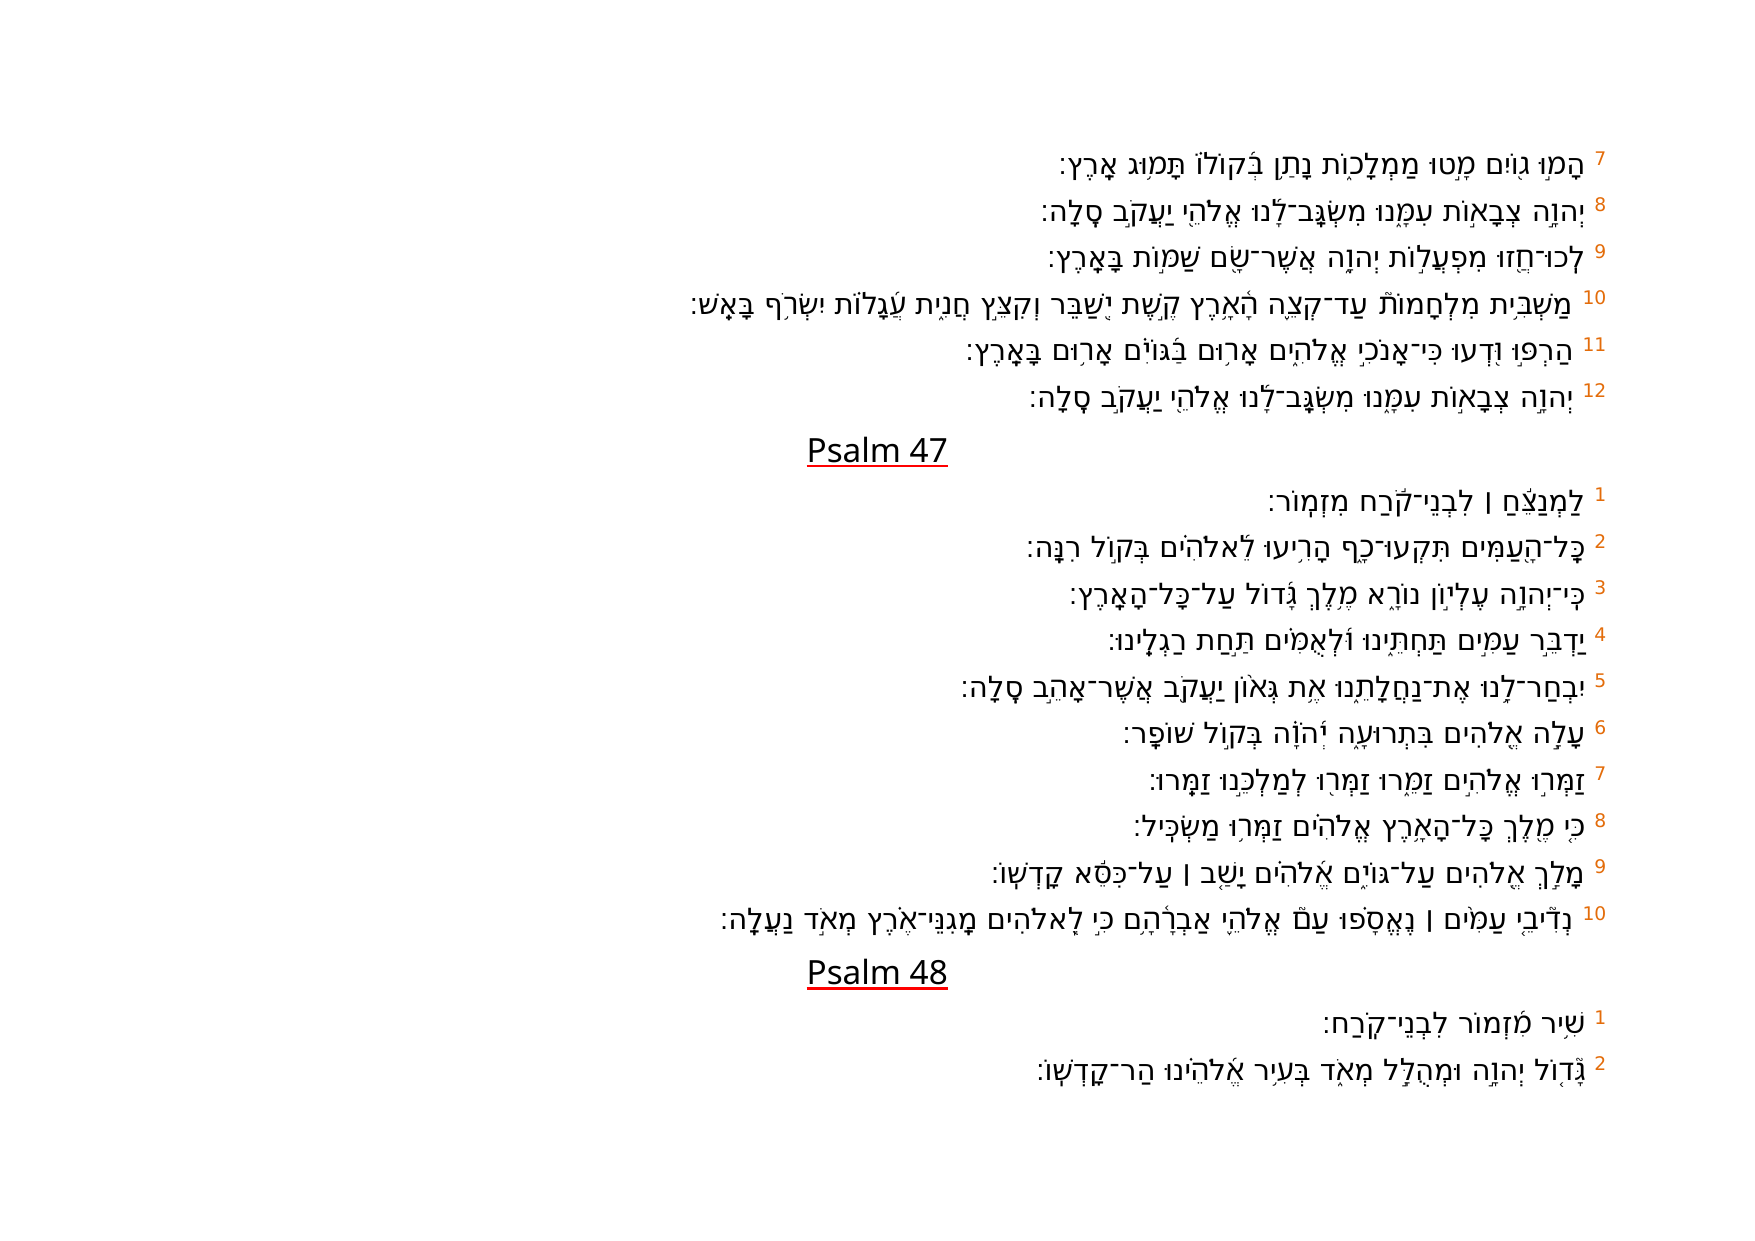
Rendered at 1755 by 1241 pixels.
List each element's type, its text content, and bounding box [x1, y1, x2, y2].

text 4 יַדְבֵּ֣ר עַמִּ֣ים תַּחְתֵּ֑ינוּ וּ֝לְאֻמִּ֗ים תַּ֣חַת רַגְלֵֽינוּ׃ ‬‬‬‬ [148, 624, 1606, 658]
text 1 שִׁ֥יר מִ֝זְמוֹר לִבְנֵי־קֹֽרַח׃ [148, 1007, 1606, 1041]
text 10 מַשְׁבִּ֥ית מִלְחָמוֹת֮ עַד־קְצֵ֢ה הָ֫אָ֥רֶץ קֶ֣שֶׁת יְ֭שַׁבֵּר וְקִצֵּ֣ץ חֲנִ֑ית עֲ֝גָל֗וֹת יִשְׂרֹ֥ף בָּאֵֽשׁ׃ ‬‬‬‬ [148, 287, 1606, 321]
text 5 יִבְחַר־לָ֥נוּ אֶת־נַחֲלָתֵ֑נוּ אֶ֥ת גְּא֨וֹן יַעֲקֹ֖ב אֲשֶׁר־אָהֵ֣ב סֶֽלָה׃ ‬‬‬‬ [148, 670, 1606, 704]
text 2 כָּֽל־הָ֭עַמִּים תִּקְעוּ־כָ֑ף הָרִ֥יעוּ לֵ֝אלֹהִ֗ים בְּק֣וֹל רִנָּֽה׃ ‬‬‬‬ [148, 531, 1606, 565]
text 6 עָלָ֣ה אֱ֭לֹהִים בִּתְרוּעָ֑ה יְ֝הֹוָ֗ה בְּק֣וֹל שׁוֹפָֽר׃ ‬‬‬‬ [148, 717, 1606, 751]
text 12 יְהוָ֣ה צְבָא֣וֹת עִמָּ֑נוּ מִשְׂגָּֽב־לָ֝נוּ אֱלֹהֵ֖י יַעֲקֹ֣ב סֶֽלָה׃ ‬‬‬‬ [148, 380, 1606, 414]
text 9 לְֽכוּ־חֲ֭זוּ מִפְעֲל֣וֹת יְהוָ֑ה אֲשֶׁר־שָׂ֖ם שַׁמּ֣וֹת בָּאָֽרֶץ׃ ‬‬‬‬ [148, 241, 1606, 274]
text 1 לַמְנַצֵּ֬חַ ׀ לִבְנֵי־קֹ֬רַח מִזְמֽוֹר׃ [148, 484, 1606, 518]
text 10 נְדִ֘יבֵ֤י עַמִּ֨ים ׀ נֶאֱסָ֗פוּ עַם֮ אֱלֹהֵ֢י אַבְרָ֫הָ֥ם כִּ֣י לֵֽ֭אלֹהִים מָֽגִנֵּי־אֶ֗רֶץ מְאֹ֣ד נַעֲלָֽה׃ ‬‬‬‬ [148, 902, 1606, 936]
text 9 מָלַ֣ךְ אֱ֭לֹהִים עַל־גּוֹיִ֑ם אֱ֝לֹהִ֗ים יָשַׁ֤ב ׀ עַל־כִּסֵּ֬א קָדְשֽׁוֹ׃ ‬‬‬‬ [148, 856, 1606, 890]
text 7 זַמְּר֣וּ אֱלֹהִ֣ים זַמֵּ֑רוּ זַמְּר֖וּ לְמַלְכֵּ֣נוּ זַמֵּֽרוּ׃ ‬‬‬‬ [148, 763, 1606, 797]
text Psalm 47 [148, 426, 1606, 472]
text 8 כִּ֤י מֶ֖לֶךְ כָּל־הָאָ֥רֶץ אֱלֹהִ֗ים זַמְּר֥וּ מַשְׂכִּֽיל׃ ‬‬‬‬ [148, 809, 1606, 843]
text 8 יְהוָ֣ה צְבָא֣וֹת עִמָּ֑נוּ מִשְׂגָּֽב־לָ֝נוּ אֱלֹהֵ֖י יַעֲקֹ֣ב סֶֽלָה׃ ‬‬‬‬ [148, 194, 1606, 228]
text 7 הָמ֣וּ ג֭וֹיִם מָ֣טוּ מַמְלָכ֑וֹת נָתַ֥ן בְּ֝קוֹל֗וֹ תָּמ֥וּג אָֽרֶץ׃ ‬‬‬‬ [148, 148, 1606, 182]
text 2 גָּ֘ד֤וֹל יְהוָ֣ה וּמְהֻלָּ֣ל מְאֹ֑ד בְּעִ֥יר אֱ֝לֹהֵ֗ינוּ הַר־קָדְשֽׁוֹ׃ ‬‬‬‬ [148, 1053, 1606, 1087]
text 11 הַרְפּ֣וּ וּ֭דְעוּ כִּי־אָנֹכִ֣י אֱלֹהִ֑ים אָר֥וּם בַּ֝גּוֹיִ֗ם אָר֥וּם בָּאָֽרֶץ׃ ‬‬‬‬ [148, 333, 1606, 367]
text Psalm 48 [148, 949, 1606, 994]
text 3 כִּֽי־יְהוָ֣ה עֶלְי֣וֹן נוֹרָ֑א מֶ֥לֶךְ גָּ֝דוֹל עַל־כָּל־הָאָֽרֶץ׃ ‬‬‬‬ [148, 577, 1606, 611]
